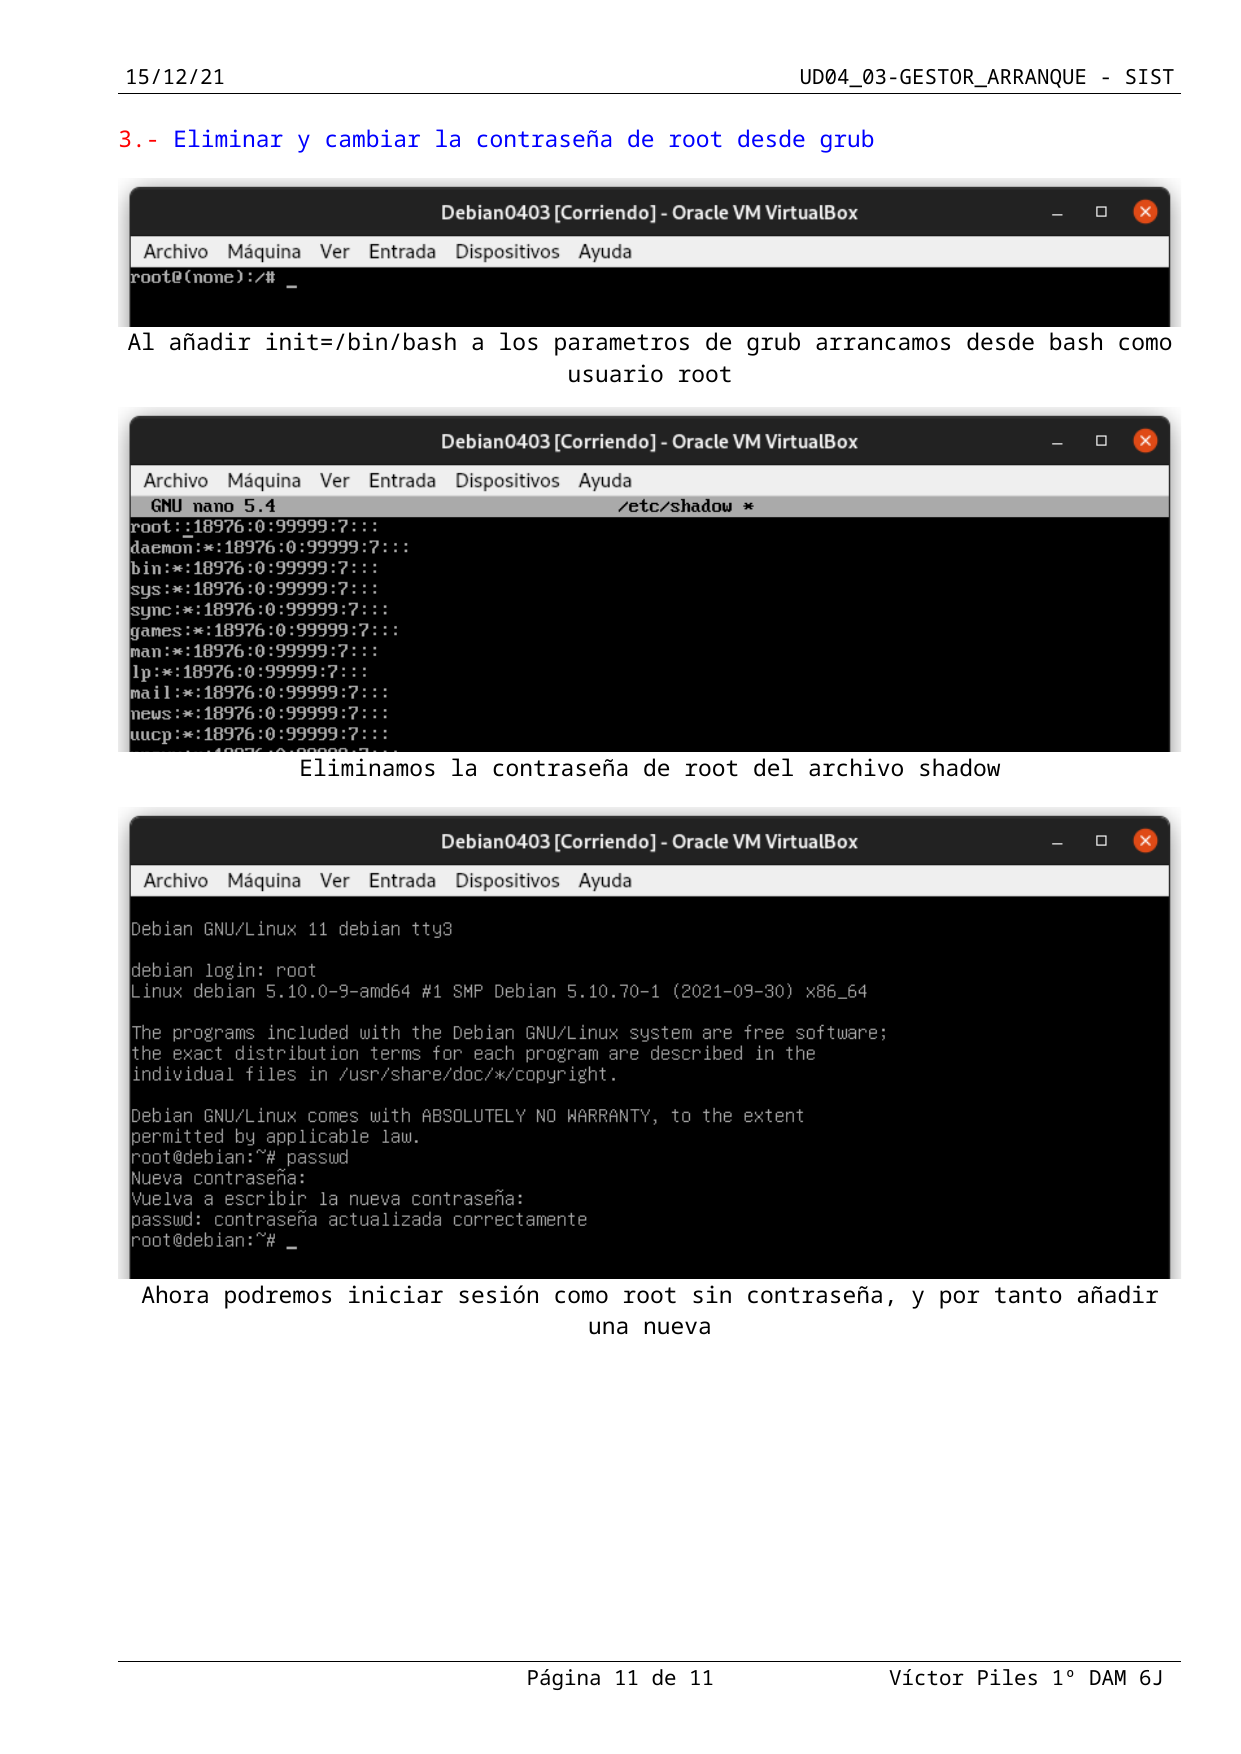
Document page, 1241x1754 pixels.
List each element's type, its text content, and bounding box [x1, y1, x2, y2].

picture [118, 407, 1182, 752]
text Eliminamos la contraseña de root del archivo shadow [118, 752, 1181, 783]
text 3.- Eliminar y cambiar la contraseña de root desde grub [118, 123, 1181, 154]
text Ahora podremos iniciar sesión como root sin contraseña, y por tanto añadir una nueva [118, 1279, 1181, 1341]
picture [118, 807, 1182, 1279]
text Al añadir init=/bin/bash a los parametros de grub arrancamos desde bash como usuario root [118, 179, 1181, 389]
